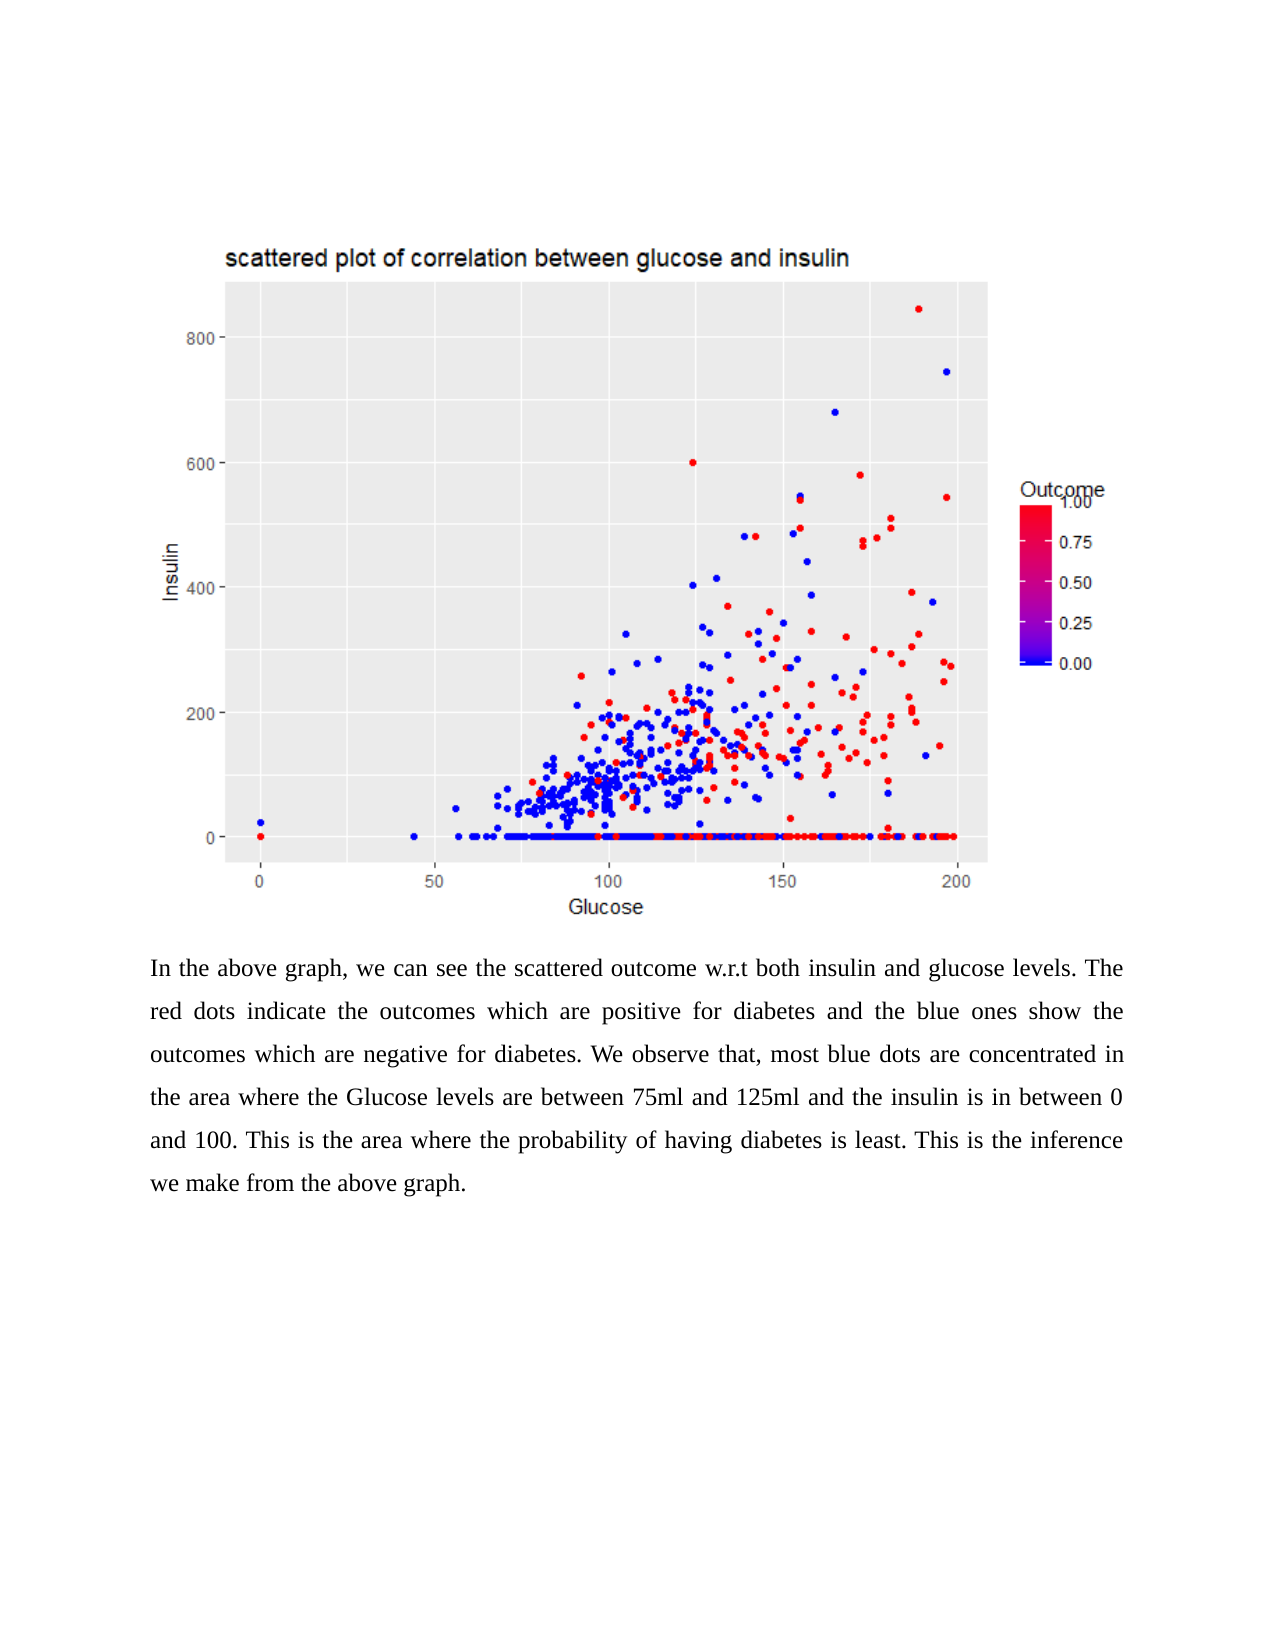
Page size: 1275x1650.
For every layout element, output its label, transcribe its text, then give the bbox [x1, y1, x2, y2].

picture [150, 237, 1125, 924]
text In the above graph, we can see the scattered outcome w.r.t both insulin and glucose levels. The red dots indicate the outcomes which are positive for diabetes and the blue ones show the outcomes which are negative for diabetes. We observe that, most blue dots are concentrated in the area where the Glucose levels are between 75ml and 125ml and the insulin is in between 0 and 100. This is the area where the probability of having diabetes is least. This is the inference we make from the above graph. [150, 953, 1125, 1197]
